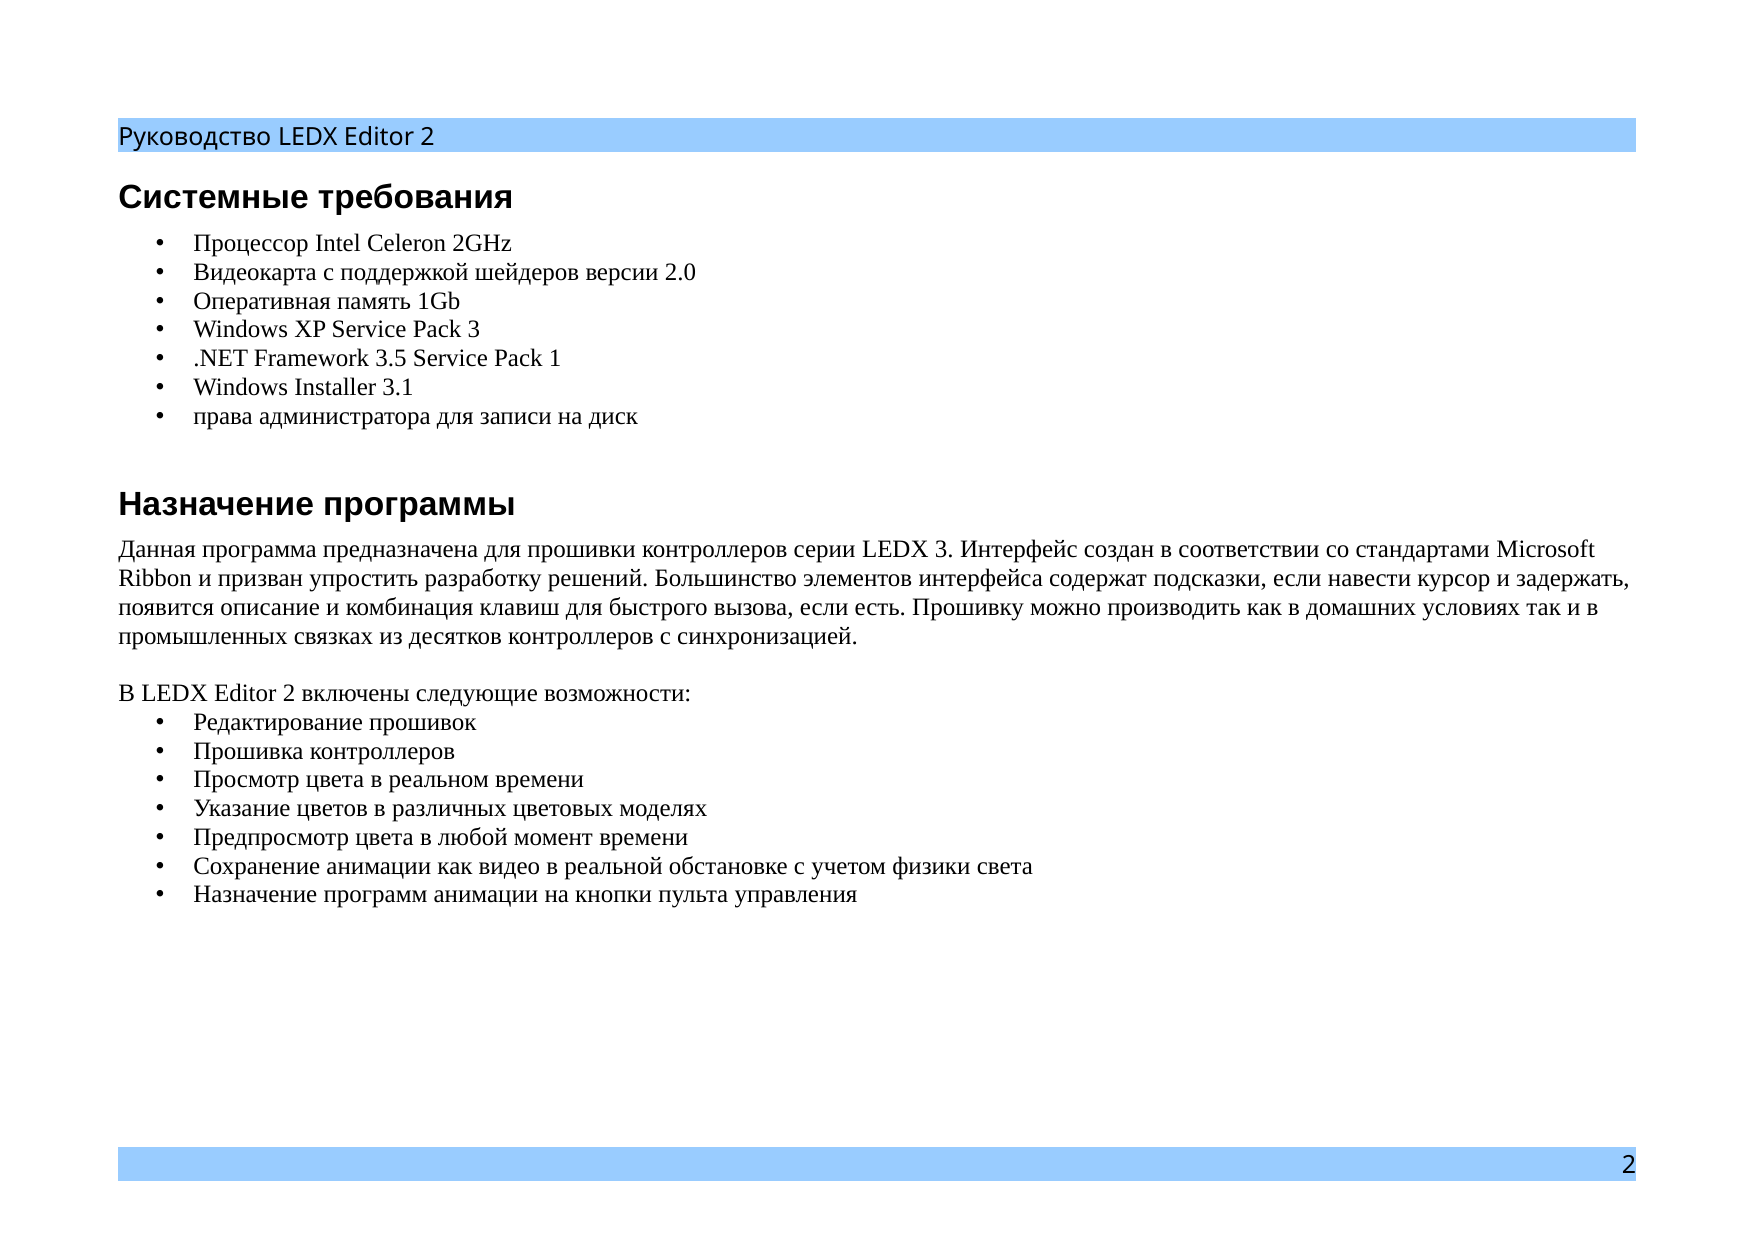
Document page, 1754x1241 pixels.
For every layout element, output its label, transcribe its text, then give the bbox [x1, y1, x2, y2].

list Видеокарта с поддержкой шейдеров версии 2.0 [156, 257, 1636, 286]
list Просмотр цвета в реальном времени [156, 764, 1636, 793]
list Прошивка контроллеров [156, 736, 1636, 764]
list .NET Framework 3.5 Service Pack 1 [156, 343, 1636, 372]
subtitle Назначение программы [118, 483, 1636, 522]
text В LEDX Editor 2 включены следующие возможности: [118, 678, 1636, 707]
list права администратора для записи на диск [156, 401, 1636, 429]
list Процессор Intel Celeron 2GHz [156, 228, 1636, 257]
list Windows Installer 3.1 [156, 372, 1636, 401]
subtitle Системные требования [118, 177, 1636, 216]
list Редактирование прошивок [156, 707, 1636, 736]
list Windows XP Service Pack 3 [156, 314, 1636, 343]
list Предпросмотр цвета в любой момент времени [156, 822, 1636, 851]
list Оперативная память 1Gb [156, 286, 1636, 314]
text Данная программа предназначена для прошивки контроллеров серии LEDX 3. Интерфейс создан в соответствии со стандартами Microsoft Ribbon и призван упростить разработку решений. Большинство элементов интерфейса содержат подсказки, если навести курсор и задержать, появится описание и комбинация клавиш для быстрого вызова, если есть. Прошивку можно производить как в домашних условиях так и в промышленных связках из десятков контроллеров с синхронизацией. [118, 534, 1636, 649]
list Указание цветов в различных цветовых моделях [156, 793, 1636, 822]
list Сохранение анимации как видео в реальной обстановке с учетом физики света [156, 851, 1636, 879]
list Назначение программ анимации на кнопки пульта управления [156, 879, 1636, 908]
